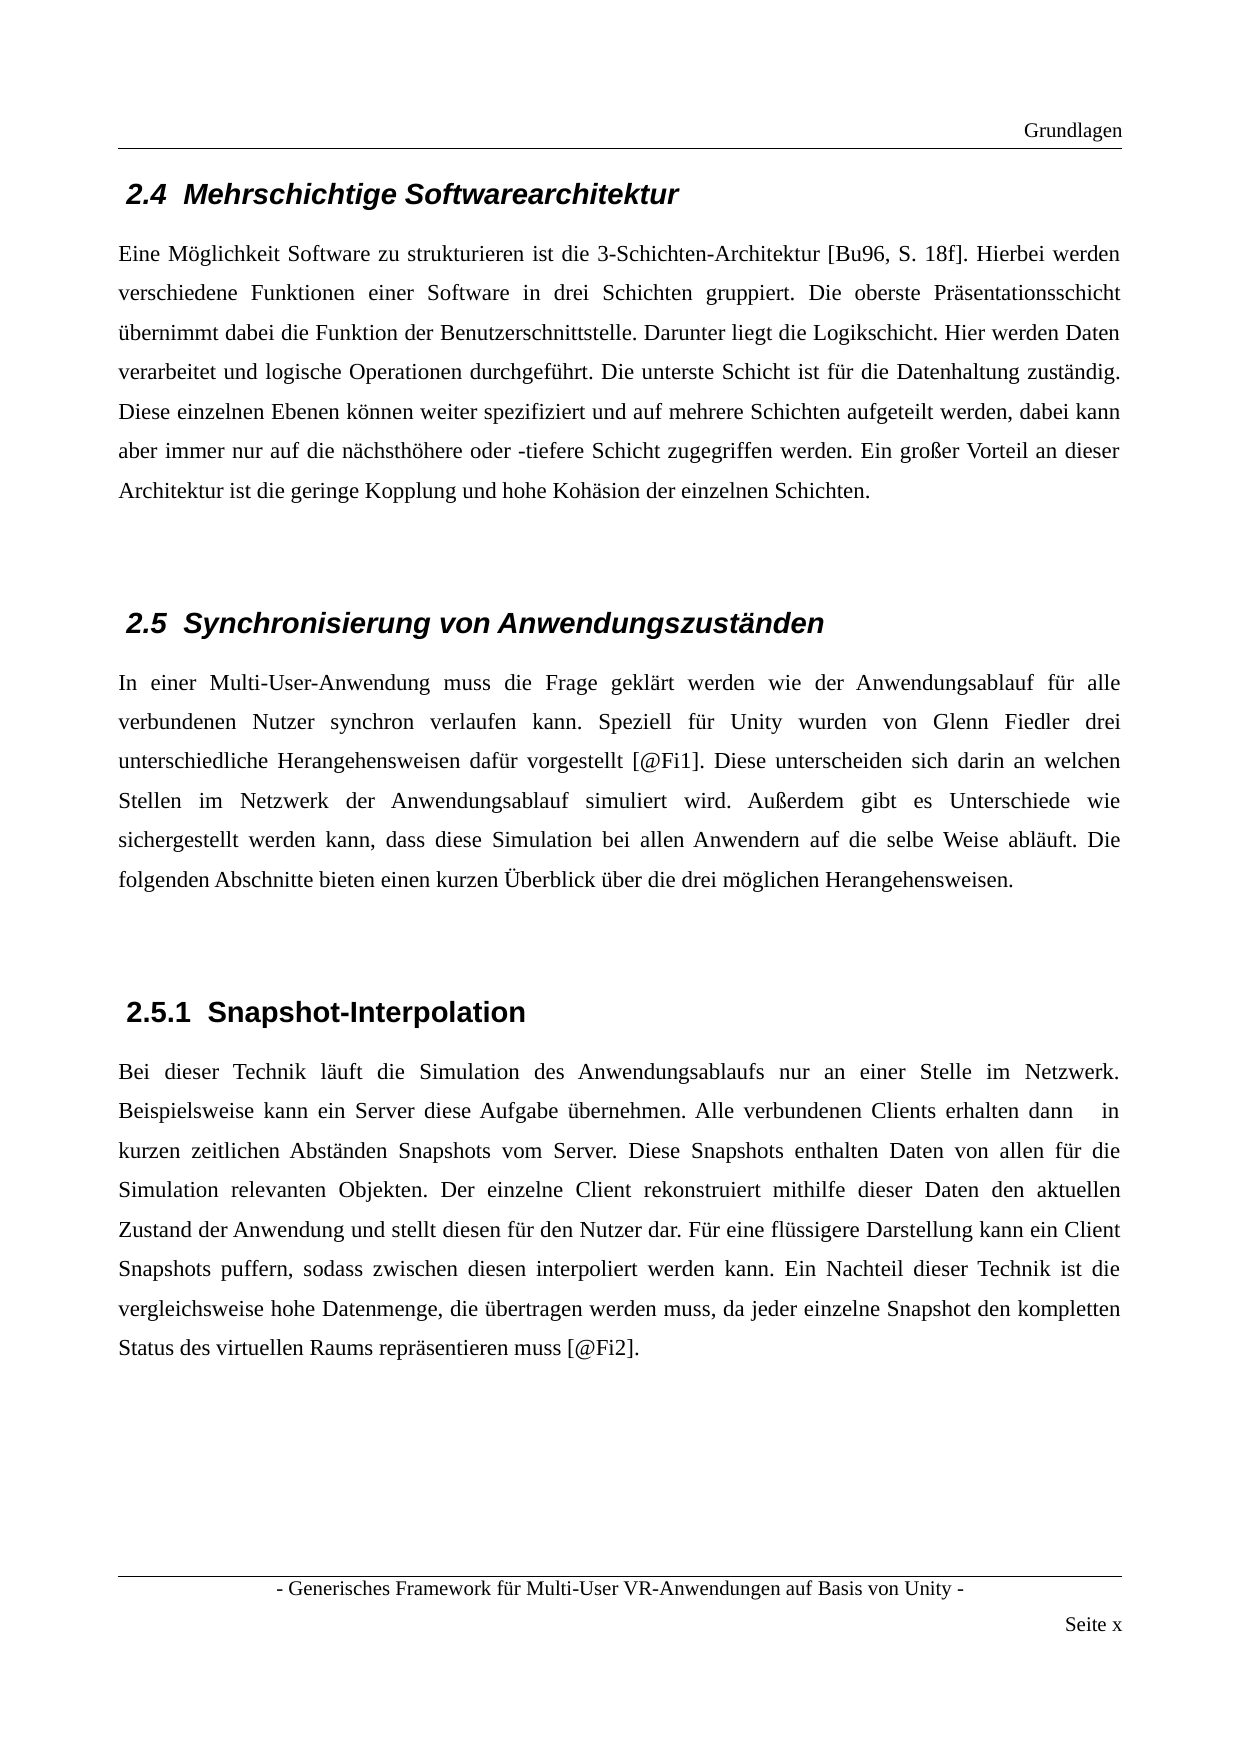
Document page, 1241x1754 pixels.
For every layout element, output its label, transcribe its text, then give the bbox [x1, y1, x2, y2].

text Eine Möglichkeit Software zu strukturieren ist die 3-Schichten-Architektur [Bu96, S. 18f]. Hierbei werden verschiedene Funktionen einer Software in drei Schichten gruppiert. Die oberste Präsentationsschicht übernimmt dabei die Funktion der Benutzerschnittstelle. Darunter liegt die Logikschicht. Hier werden Daten verarbeitet und logische Operationen durchgeführt. Die unterste Schicht ist für die Datenhaltung zuständig. Diese einzelnen Ebenen können weiter spezifiziert und auf mehrere Schichten aufgeteilt werden, dabei kann aber immer nur auf die nächsthöhere oder -tiefere Schicht zugegriffen werden. Ein großer Vorteil an dieser Architektur ist die geringe Kopplung und hohe Kohäsion der einzelnen Schichten. [118, 240, 1122, 503]
subtitle Snapshot-Interpolation [118, 995, 1122, 1028]
subtitle Mehrschichtige Softwarearchitektur [118, 177, 1122, 211]
subtitle Synchronisierung von Anwendungszuständen [118, 606, 1122, 639]
text In einer Multi-User-Anwendung muss die Frage geklärt werden wie der Anwendungsablauf für alle verbundenen Nutzer synchron verlaufen kann. Speziell für Unity wurden von Glenn Fiedler drei unterschiedliche Herangehensweisen dafür vorgestellt [@Fi1]. Diese unterscheiden sich darin an welchen Stellen im Netzwerk der Anwendungsablauf simuliert wird. Außerdem gibt es Unterschiede wie sichergestellt werden kann, dass diese Simulation bei allen Anwendern auf die selbe Weise abläuft. Die folgenden Abschnitte bieten einen kurzen Überblick über die drei möglichen Herangehensweisen. [118, 668, 1122, 892]
text Bei dieser Technik läuft die Simulation des Anwendungsablaufs nur an einer Stelle im Netzwerk. Beispielsweise kann ein Server diese Aufgabe übernehmen. Alle verbundenen Clients erhalten dann in kurzen zeitlichen Abständen Snapshots vom Server. Diese Snapshots enthalten Daten von allen für die Simulation relevanten Objekten. Der einzelne Client rekonstruiert mithilfe dieser Daten den aktuellen Zustand der Anwendung und stellt diesen für den Nutzer dar. Für eine flüssigere Darstellung kann ein Client Snapshots puffern, sodass zwischen diesen interpoliert werden kann. Ein Nachteil dieser Technik ist die vergleichsweise hohe Datenmenge, die übertragen werden muss, da jeder einzelne Snapshot den kompletten Status des virtuellen Raums repräsentieren muss [@Fi2]. [118, 1058, 1122, 1360]
